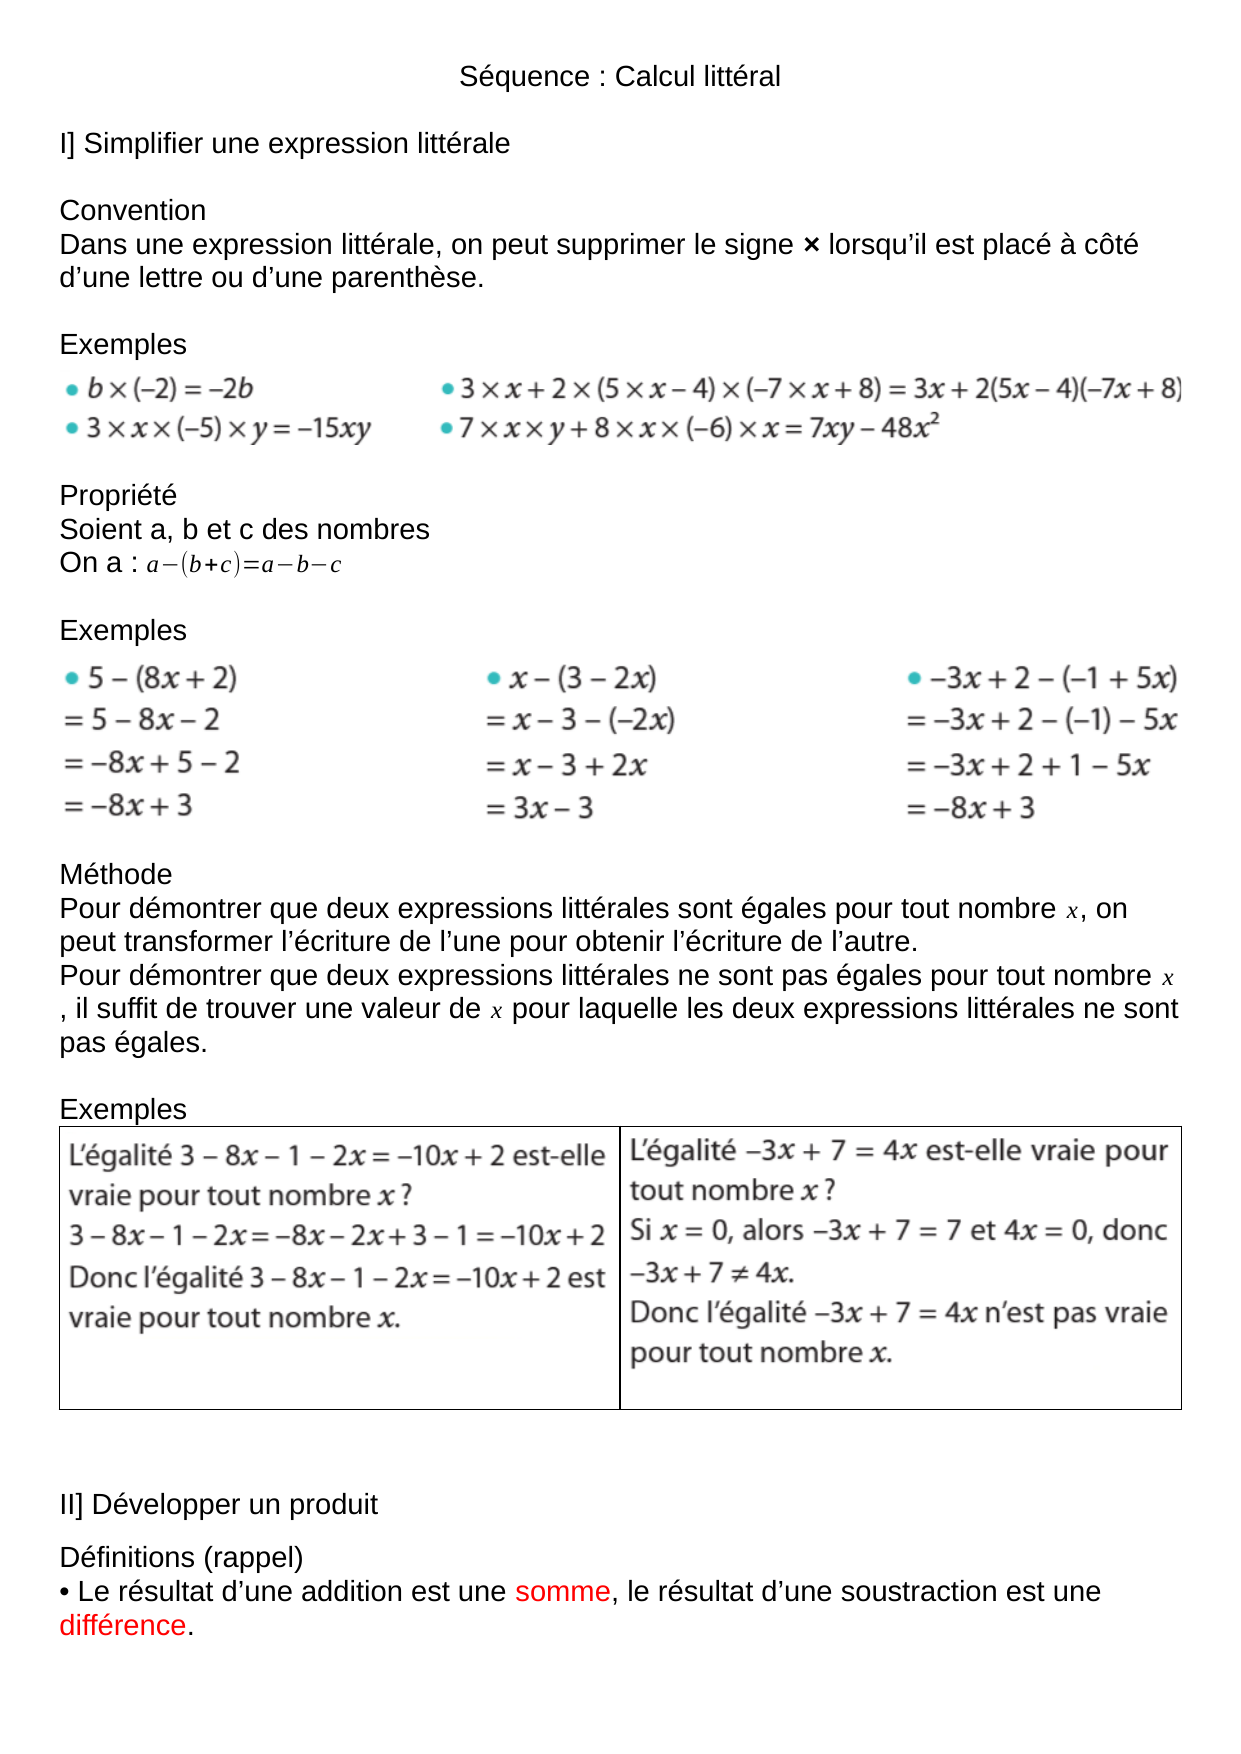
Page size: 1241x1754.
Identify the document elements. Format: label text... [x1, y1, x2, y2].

text • Le résultat d’une addition est une somme, le résultat d’une soustraction est une différence. [59, 1574, 1181, 1641]
text Séquence : Calcul littéral [59, 59, 1181, 93]
text Soient a, b et c des nombres [59, 512, 1181, 545]
table_header [60, 1127, 619, 1409]
picture [59, 658, 1182, 824]
text Exemples [59, 1092, 1181, 1126]
text Dans une expression littérale, on peut supprimer le signe × lorsqu’il est placé à côté d’une lettre ou d’une parenthèse. [59, 227, 1181, 294]
text Exemples [59, 613, 1181, 647]
text II] Développer un produit [59, 1410, 1181, 1521]
text Propriété [59, 478, 1181, 512]
table_header [621, 1127, 1181, 1409]
text Exemples [59, 327, 1181, 361]
text Pour démontrer que deux expressions littérales ne sont pas égales pour tout nombre , il suffit de trouver une valeur de pour laquelle les deux expressions littérales ne sont pas égales. [59, 958, 1181, 1058]
picture [64, 1132, 615, 1339]
text Méthode [59, 857, 1181, 891]
text Pour démontrer que deux expressions littérales sont égales pour tout nombre , on peut transformer l’écriture de l’une pour obtenir l’écriture de l’autre. [59, 891, 1181, 958]
text I] Simplifier une expression littérale [59, 126, 1181, 160]
text On a : [59, 545, 1181, 580]
text Convention [59, 193, 1181, 227]
text Définitions (rappel) [59, 1540, 1181, 1574]
picture [59, 369, 1182, 445]
picture [625, 1132, 1176, 1370]
